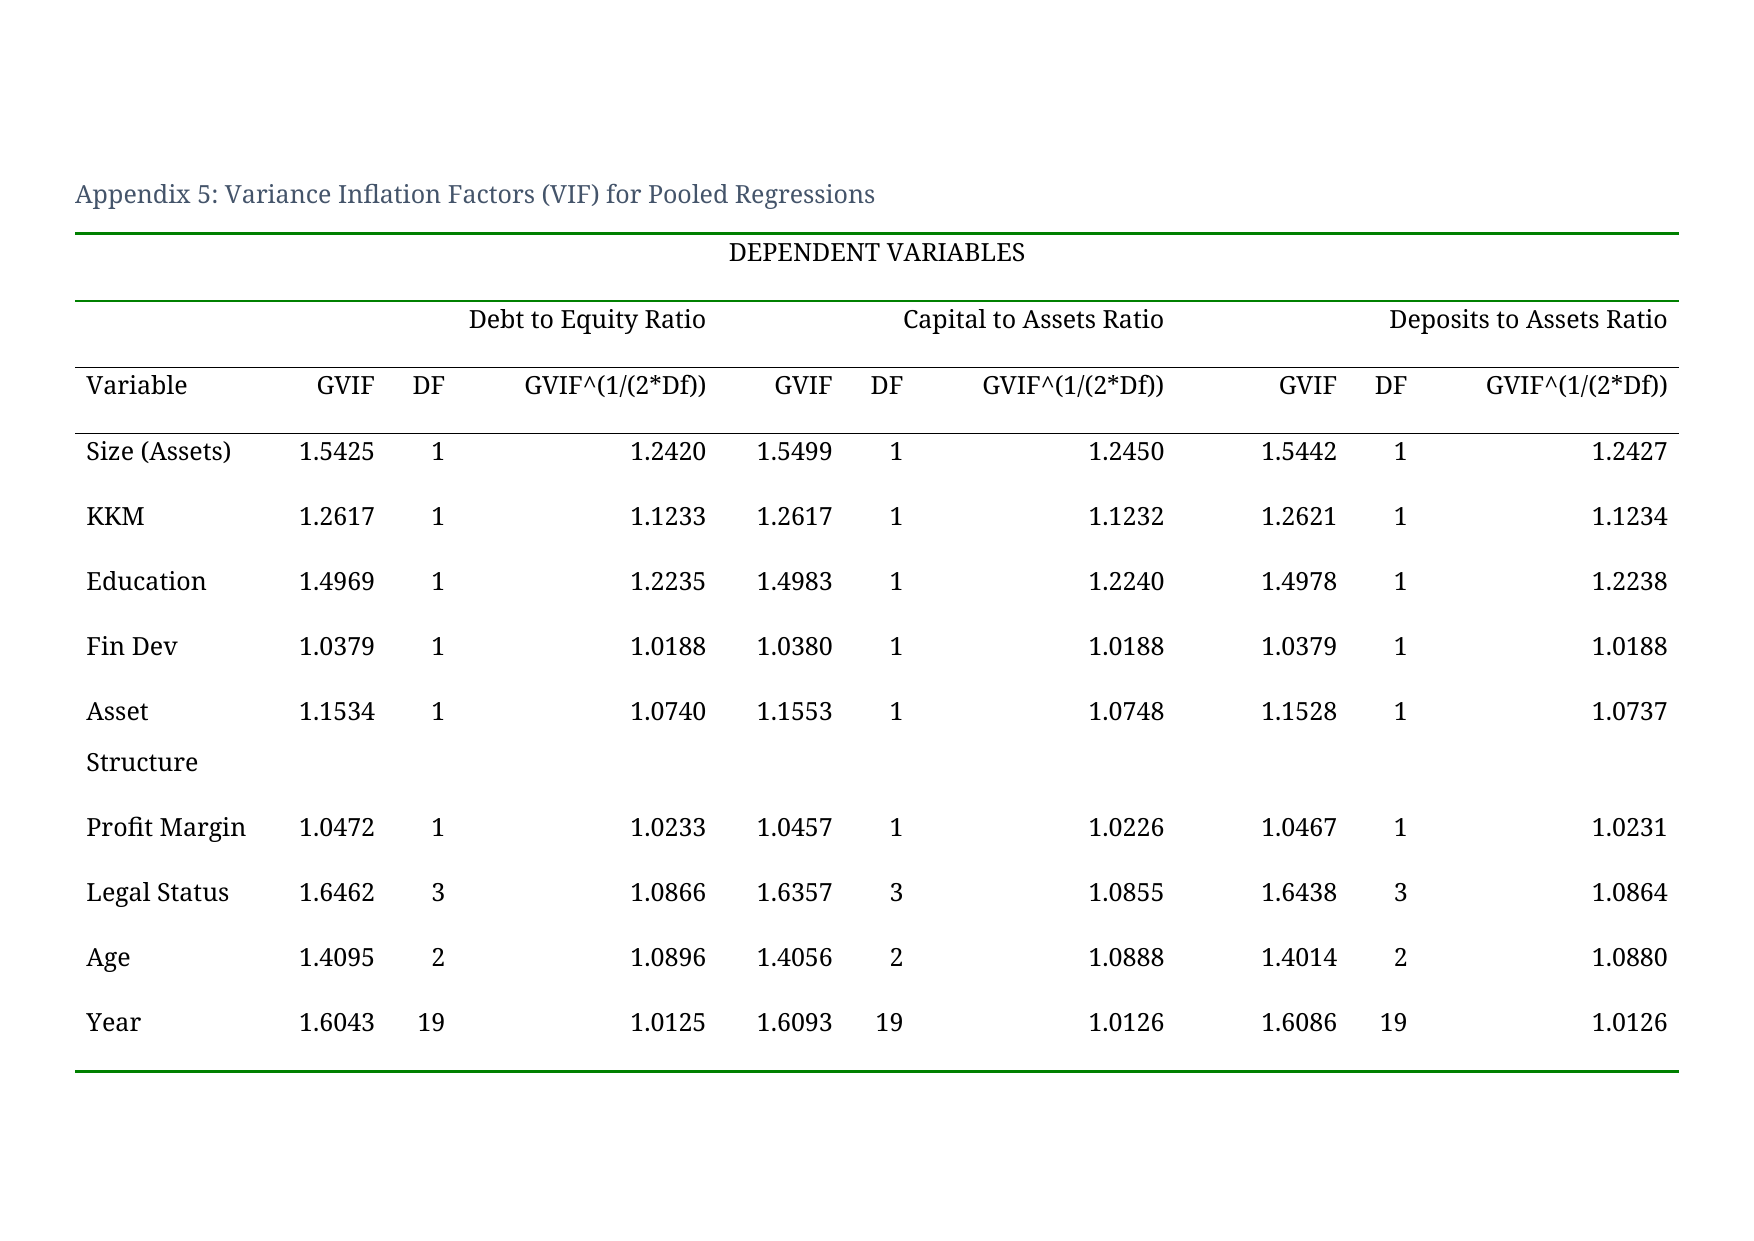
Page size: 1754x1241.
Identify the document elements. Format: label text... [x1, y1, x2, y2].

table_cell 1.1234 [1419, 499, 1679, 564]
table_cell 1 [1348, 694, 1419, 810]
table_cell 1.0125 [456, 1005, 717, 1070]
table_cell 19 [1348, 1005, 1419, 1070]
table_cell 1.2427 [1419, 434, 1679, 499]
table_cell 1.4983 [718, 564, 844, 629]
table_cell 1.0880 [1419, 940, 1679, 1005]
table_cell Asset Structure [75, 694, 260, 810]
table_cell Education [75, 564, 260, 629]
table_cell 1 [1348, 499, 1419, 564]
table_cell 3 [844, 875, 914, 940]
table_cell Age [75, 940, 260, 1005]
table_cell 1.0226 [914, 810, 1176, 875]
table_cell GVIF [260, 368, 386, 433]
table_cell Legal Status [75, 875, 260, 940]
table_cell 1.0379 [1176, 629, 1348, 694]
table_cell 1.6462 [260, 875, 386, 940]
table_cell 1.2240 [914, 564, 1176, 629]
table_cell 1 [1348, 434, 1419, 499]
table_cell 19 [386, 1005, 456, 1070]
table_cell 1.6086 [1176, 1005, 1348, 1070]
table_cell 1 [844, 434, 914, 499]
table_cell 1.4978 [1176, 564, 1348, 629]
table_cell 1 [844, 629, 914, 694]
table_cell 1.6357 [718, 875, 844, 940]
table_cell 1.2450 [914, 434, 1176, 499]
table_cell 1 [386, 434, 456, 499]
table_cell Capital to Assets Ratio [718, 302, 1176, 367]
table_cell GVIF^(1/(2*Df)) [1419, 368, 1679, 433]
table_cell 1.6043 [260, 1005, 386, 1070]
table_cell GVIF [718, 368, 844, 433]
table_cell 1.4969 [260, 564, 386, 629]
table_cell 1.0380 [718, 629, 844, 694]
table_cell 1 [1348, 810, 1419, 875]
table_cell 1 [386, 564, 456, 629]
text Appendix 5: Variance Inflation Factors (VIF) for Pooled Regressions [75, 177, 1679, 211]
table_cell 1.0748 [914, 694, 1176, 810]
table_cell 2 [1348, 940, 1419, 1005]
table_cell 1.0379 [260, 629, 386, 694]
table_cell 1.2235 [456, 564, 717, 629]
table_cell 1 [386, 499, 456, 564]
table_cell 1.1553 [718, 694, 844, 810]
table_cell 3 [1348, 875, 1419, 940]
table_cell 1.0866 [456, 875, 717, 940]
table_cell 19 [844, 1005, 914, 1070]
table_cell 1 [1348, 629, 1419, 694]
table_cell [75, 302, 260, 367]
table_cell Deposits to Assets Ratio [1176, 302, 1679, 367]
table_cell 1.0467 [1176, 810, 1348, 875]
table_cell 2 [386, 940, 456, 1005]
table_cell 1.0188 [1419, 629, 1679, 694]
table_cell 2 [844, 940, 914, 1005]
table_cell 1 [386, 629, 456, 694]
table_cell 1.0233 [456, 810, 717, 875]
table_cell 1.2617 [718, 499, 844, 564]
table_cell 1.0188 [456, 629, 717, 694]
table_cell 3 [386, 875, 456, 940]
table_cell 1 [844, 810, 914, 875]
table_cell DF [844, 368, 914, 433]
table_cell 1.5425 [260, 434, 386, 499]
table_cell 1.1232 [914, 499, 1176, 564]
table_cell 1 [1348, 564, 1419, 629]
table_cell 1.1528 [1176, 694, 1348, 810]
table_cell 1.4095 [260, 940, 386, 1005]
table_cell 1 [386, 810, 456, 875]
table_cell 1.0888 [914, 940, 1176, 1005]
table_cell 1.0737 [1419, 694, 1679, 810]
table_cell 1.5442 [1176, 434, 1348, 499]
table_cell 1.5499 [718, 434, 844, 499]
table_cell 1 [844, 499, 914, 564]
table_cell 1 [386, 694, 456, 810]
table_cell 1.0896 [456, 940, 717, 1005]
table_cell 1.2238 [1419, 564, 1679, 629]
table_cell 1.0188 [914, 629, 1176, 694]
table_cell Profit Margin [75, 810, 260, 875]
table_cell GVIF [1176, 368, 1348, 433]
table_header DEPENDENT VARIABLES [75, 235, 1679, 300]
table_cell 1.0472 [260, 810, 386, 875]
table_cell 1.2420 [456, 434, 717, 499]
table_cell DF [1348, 368, 1419, 433]
table_cell 1.1233 [456, 499, 717, 564]
table_cell 1.0740 [456, 694, 717, 810]
table_cell 1.0457 [718, 810, 844, 875]
table_cell 1.4056 [718, 940, 844, 1005]
table_cell Variable [75, 368, 260, 433]
table_cell 1 [844, 694, 914, 810]
table_cell DF [386, 368, 456, 433]
table_cell GVIF^(1/(2*Df)) [456, 368, 717, 433]
table_cell 1.1534 [260, 694, 386, 810]
table_cell 1.0864 [1419, 875, 1679, 940]
table_cell Fin Dev [75, 629, 260, 694]
table_cell 1.4014 [1176, 940, 1348, 1005]
table_cell 1.0855 [914, 875, 1176, 940]
table_cell 1.0126 [1419, 1005, 1679, 1070]
table_cell 1.2617 [260, 499, 386, 564]
table_cell 1.0126 [914, 1005, 1176, 1070]
table_cell KKM [75, 499, 260, 564]
table_cell Size (Assets) [75, 434, 260, 499]
table_cell Debt to Equity Ratio [260, 302, 717, 367]
table_cell 1.2621 [1176, 499, 1348, 564]
table_cell 1 [844, 564, 914, 629]
table_cell 1.0231 [1419, 810, 1679, 875]
table_cell 1.6438 [1176, 875, 1348, 940]
table_cell 1.6093 [718, 1005, 844, 1070]
table_cell Year [75, 1005, 260, 1070]
table_cell GVIF^(1/(2*Df)) [914, 368, 1176, 433]
